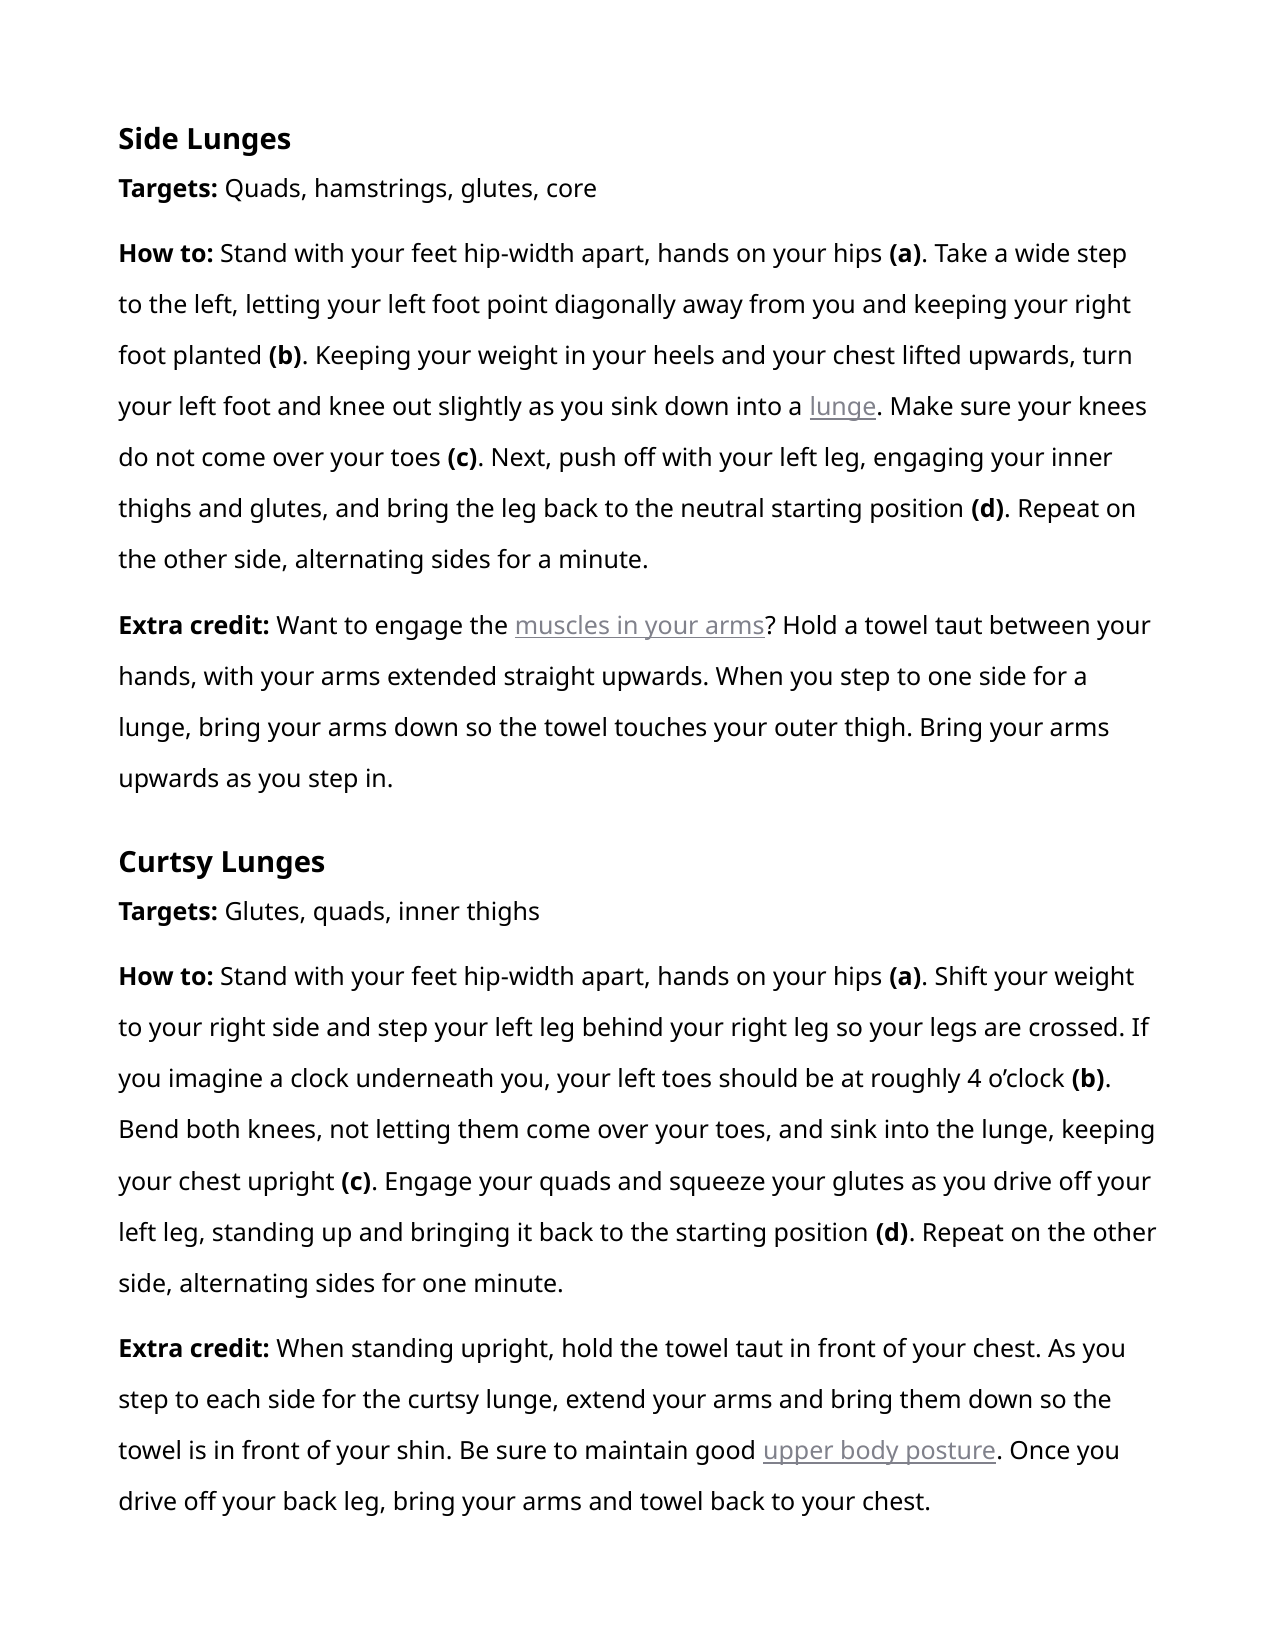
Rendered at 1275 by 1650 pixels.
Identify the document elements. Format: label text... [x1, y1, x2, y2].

subtitle Curtsy Lunges [118, 841, 1157, 881]
text Extra credit: When standing upright, hold the towel taut in front of your chest. As you step to each side for the curtsy lunge, extend your arms and bring them down so the towel is in front of your shin. Be sure to maintain good upper body posture. Once you drive off your back leg, bring your arms and towel back to your chest. [118, 1331, 1157, 1518]
subtitle Side Lunges [118, 118, 1157, 158]
text Extra credit: Want to engage the muscles in your arms? Hold a towel taut between your hands, with your arms extended straight upwards. When you step to one side for a lunge, bring your arms down so the towel touches your outer thigh. Bring your arms upwards as you step in. [118, 608, 1157, 795]
text Targets: Glutes, quads, inner thighs [118, 893, 1157, 927]
text How to: Stand with your feet hip-width apart, hands on your hips (a). Take a wide step to the left, letting your left foot point diagonally away from you and keeping your right foot planted (b). Keeping your weight in your heels and your chest lifted upwards, turn your left foot and knee out slightly as you sink down into a lunge. Make sure your knees do not come over your toes (c). Next, push off with your left leg, engaging your inner thighs and glutes, and bring the leg back to the neutral starting position (d). Repeat on the other side, alternating sides for a minute. [118, 236, 1157, 576]
text How to: Stand with your feet hip-width apart, hands on your hips (a). Shift your weight to your right side and step your left leg behind your right leg so your legs are crossed. If you imagine a clock underneath you, your left toes should be at roughly 4 o’clock (b). Bend both knees, not letting them come over your toes, and sink into the lunge, keeping your chest upright (c). Engage your quads and squeeze your glutes as you drive off your left leg, standing up and bringing it back to the starting position (d). Repeat on the other side, alternating sides for one minute. [118, 959, 1157, 1299]
text Targets: Quads, hamstrings, glutes, core [118, 170, 1157, 204]
